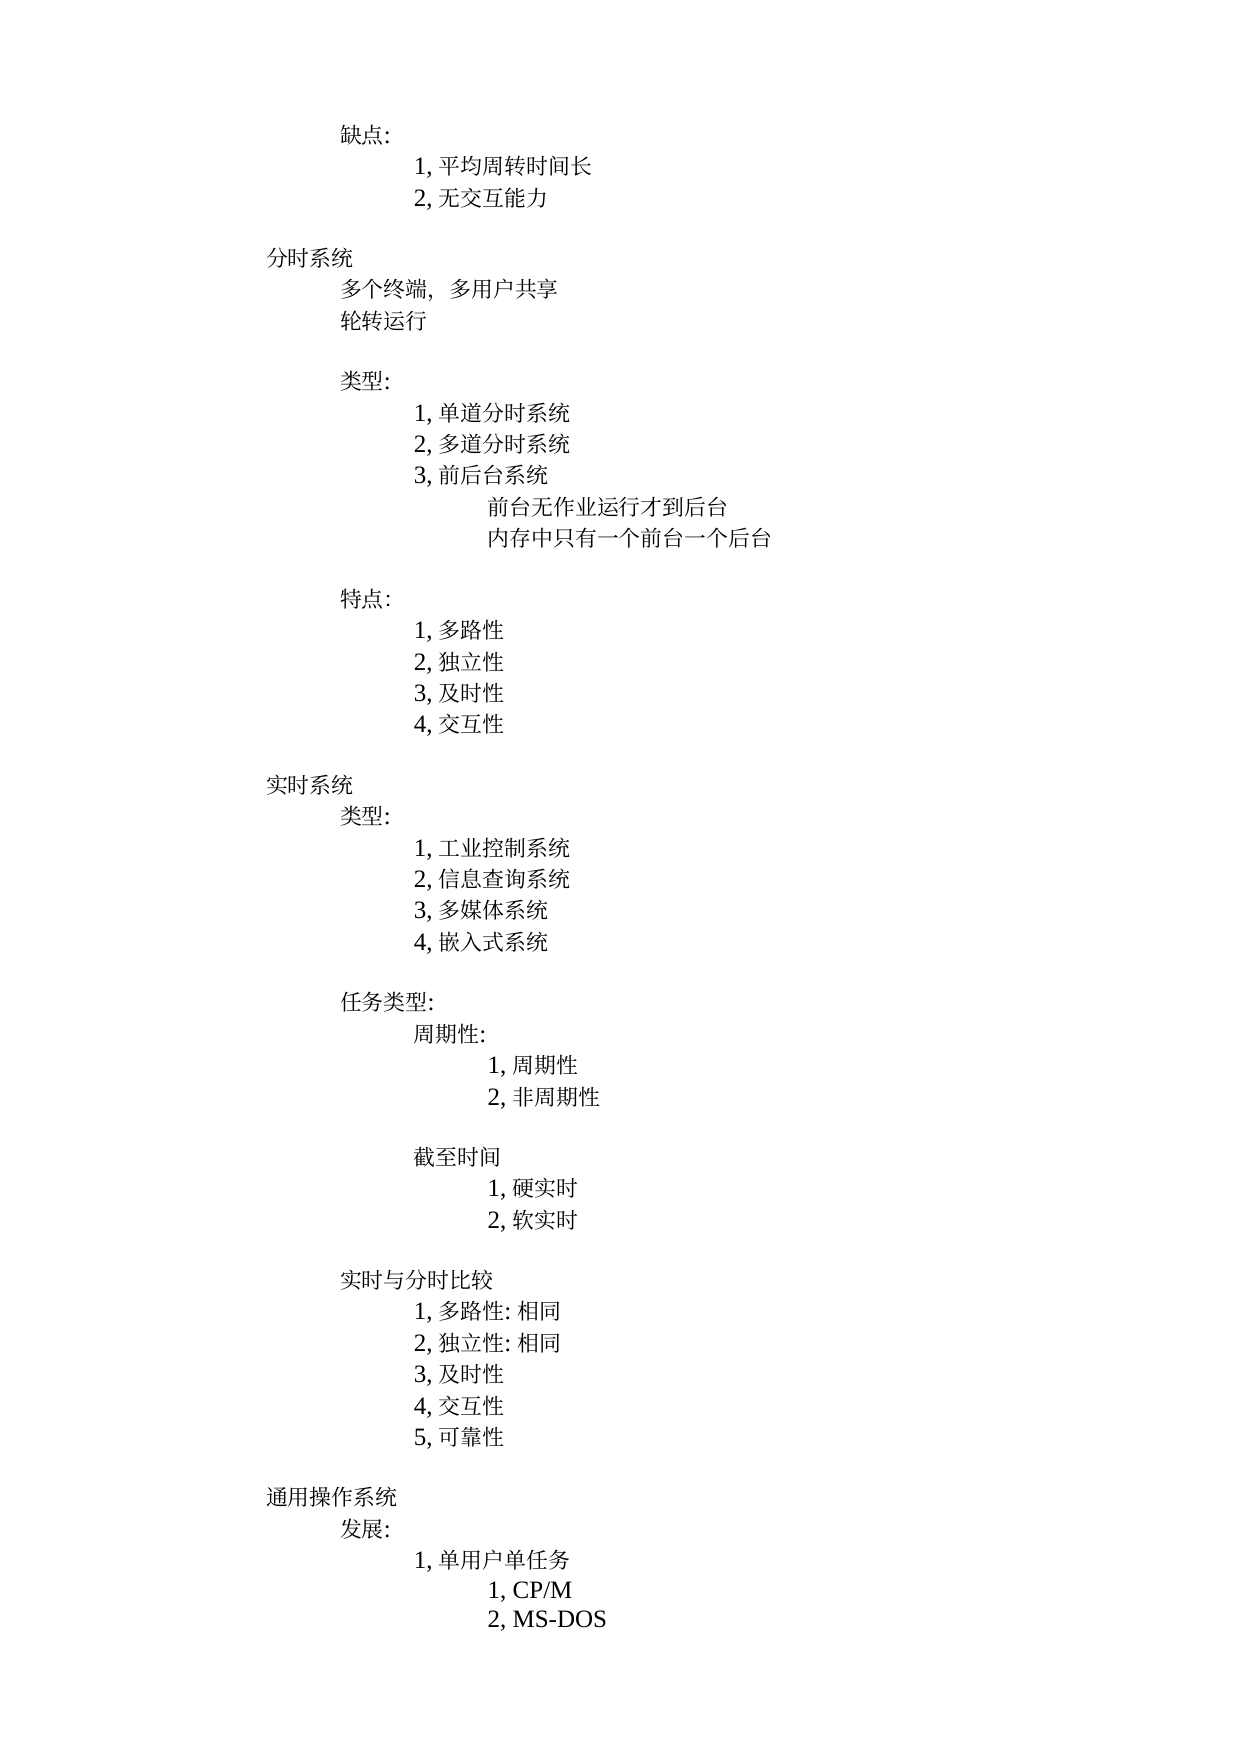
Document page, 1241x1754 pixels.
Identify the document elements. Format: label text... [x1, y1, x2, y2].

text 2, 独立性 [118, 645, 1122, 676]
text 1, CP/M [118, 1575, 1122, 1604]
text 2, 信息查询系统 [118, 862, 1122, 894]
text 1, 单道分时系统 [118, 396, 1122, 427]
text 3, 及时性 [118, 1357, 1122, 1389]
text 1, 平均周转时间长 [118, 149, 1122, 181]
text 截至时间 [118, 1140, 1122, 1171]
text 多个终端，多用户共享 [118, 273, 1122, 304]
text 2, 独立性: 相同 [118, 1326, 1122, 1357]
text 特点： [118, 582, 1122, 613]
text 2, 无交互能力 [118, 181, 1122, 212]
text 2, 软实时 [118, 1203, 1122, 1234]
text 实时系统 [118, 768, 1122, 799]
text 分时系统 [118, 241, 1122, 273]
text 1, 多路性 [118, 613, 1122, 645]
text 类型: [118, 364, 1122, 396]
text 实时与分时比较 [118, 1263, 1122, 1294]
text 任务类型: [118, 985, 1122, 1017]
text 1, 多路性: 相同 [118, 1294, 1122, 1326]
text 3, 及时性 [118, 676, 1122, 708]
text 1, 单用户单任务 [118, 1543, 1122, 1575]
text 轮转运行 [118, 304, 1122, 336]
text 3, 多媒体系统 [118, 894, 1122, 925]
text 2, 非周期性 [118, 1080, 1122, 1111]
text 2, 多道分时系统 [118, 427, 1122, 459]
text 内存中只有一个前台一个后台 [118, 522, 1122, 553]
text 4, 交互性 [118, 708, 1122, 739]
text 通用操作系统 [118, 1481, 1122, 1512]
text 前台无作业运行才到后台 [118, 490, 1122, 522]
text 1, 硬实时 [118, 1171, 1122, 1203]
text 2, MS-DOS [118, 1604, 1122, 1632]
text 周期性: [118, 1017, 1122, 1048]
text 类型: [118, 799, 1122, 831]
text 1, 周期性 [118, 1048, 1122, 1080]
text 3, 前后台系统 [118, 459, 1122, 490]
text 4, 交互性 [118, 1389, 1122, 1420]
text 1, 工业控制系统 [118, 831, 1122, 862]
text 发展: [118, 1512, 1122, 1543]
text 缺点: [118, 118, 1122, 149]
text 5, 可靠性 [118, 1420, 1122, 1452]
text 4, 嵌入式系统 [118, 925, 1122, 957]
